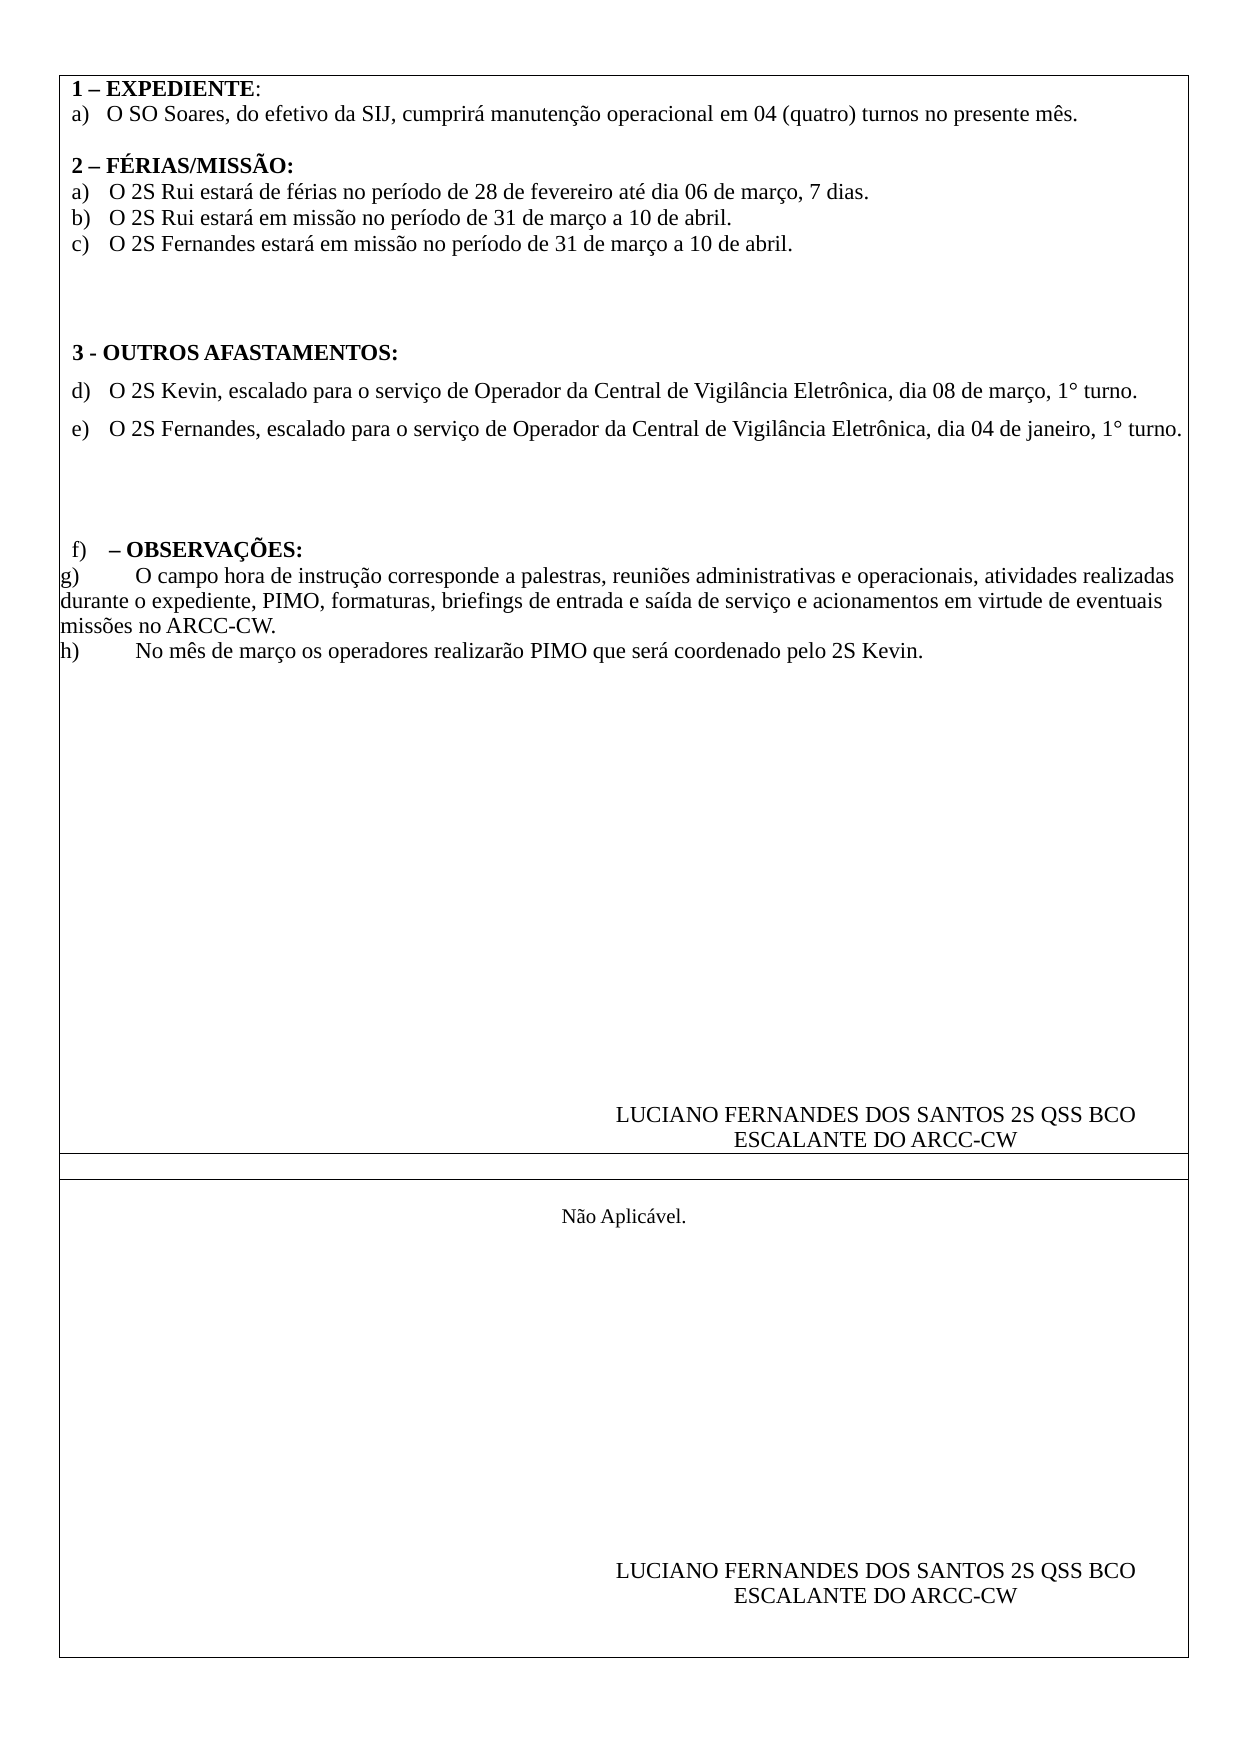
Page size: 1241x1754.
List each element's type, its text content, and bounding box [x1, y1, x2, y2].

table_cell Não Aplicável. LUCIANO FERNANDES DOS SANTOS 2S QSS BCO ESCALANTE DO ARCC-CW [60, 1180, 1188, 1657]
table_cell 1 – EXPEDIENTE: a) O SO Soares, do efetivo da SIJ, cumprirá manutenção operacional em 04 (quatro) turnos no presente mês. 2 – FÉRIAS/MISSÃO: O 2S Rui estará de férias no período de 28 de fevereiro até dia 06 de março, 7 dias. O 2S Rui estará em missão no período de 31 de março a 10 de abril. O 2S Fernandes estará em missão no período de 31 de março a 10 de abril. 3 - OUTROS AFASTAMENTOS: O 2S Kevin, escalado para o serviço de Operador da Central de Vigilância Eletrônica, dia 08 de março, 1° turno. O 2S Fernandes, escalado para o serviço de Operador da Central de Vigilância Eletrônica, dia 04 de janeiro, 1° turno. – OBSERVAÇÕES: O campo hora de instrução corresponde a palestras, reuniões administrativas e operacionais, atividades realizadas durante o expediente, PIMO, formaturas, briefings de entrada e saída de serviço e acionamentos em virtude de eventuais missões no ARCC-CW. No mês de março os operadores realizarão PIMO que será coordenado pelo 2S Kevin. LUCIANO FERNANDES DOS SANTOS 2S QSS BCO ESCALANTE DO ARCC-CW [60, 76, 1188, 1152]
table_cell [60, 1154, 1188, 1178]
